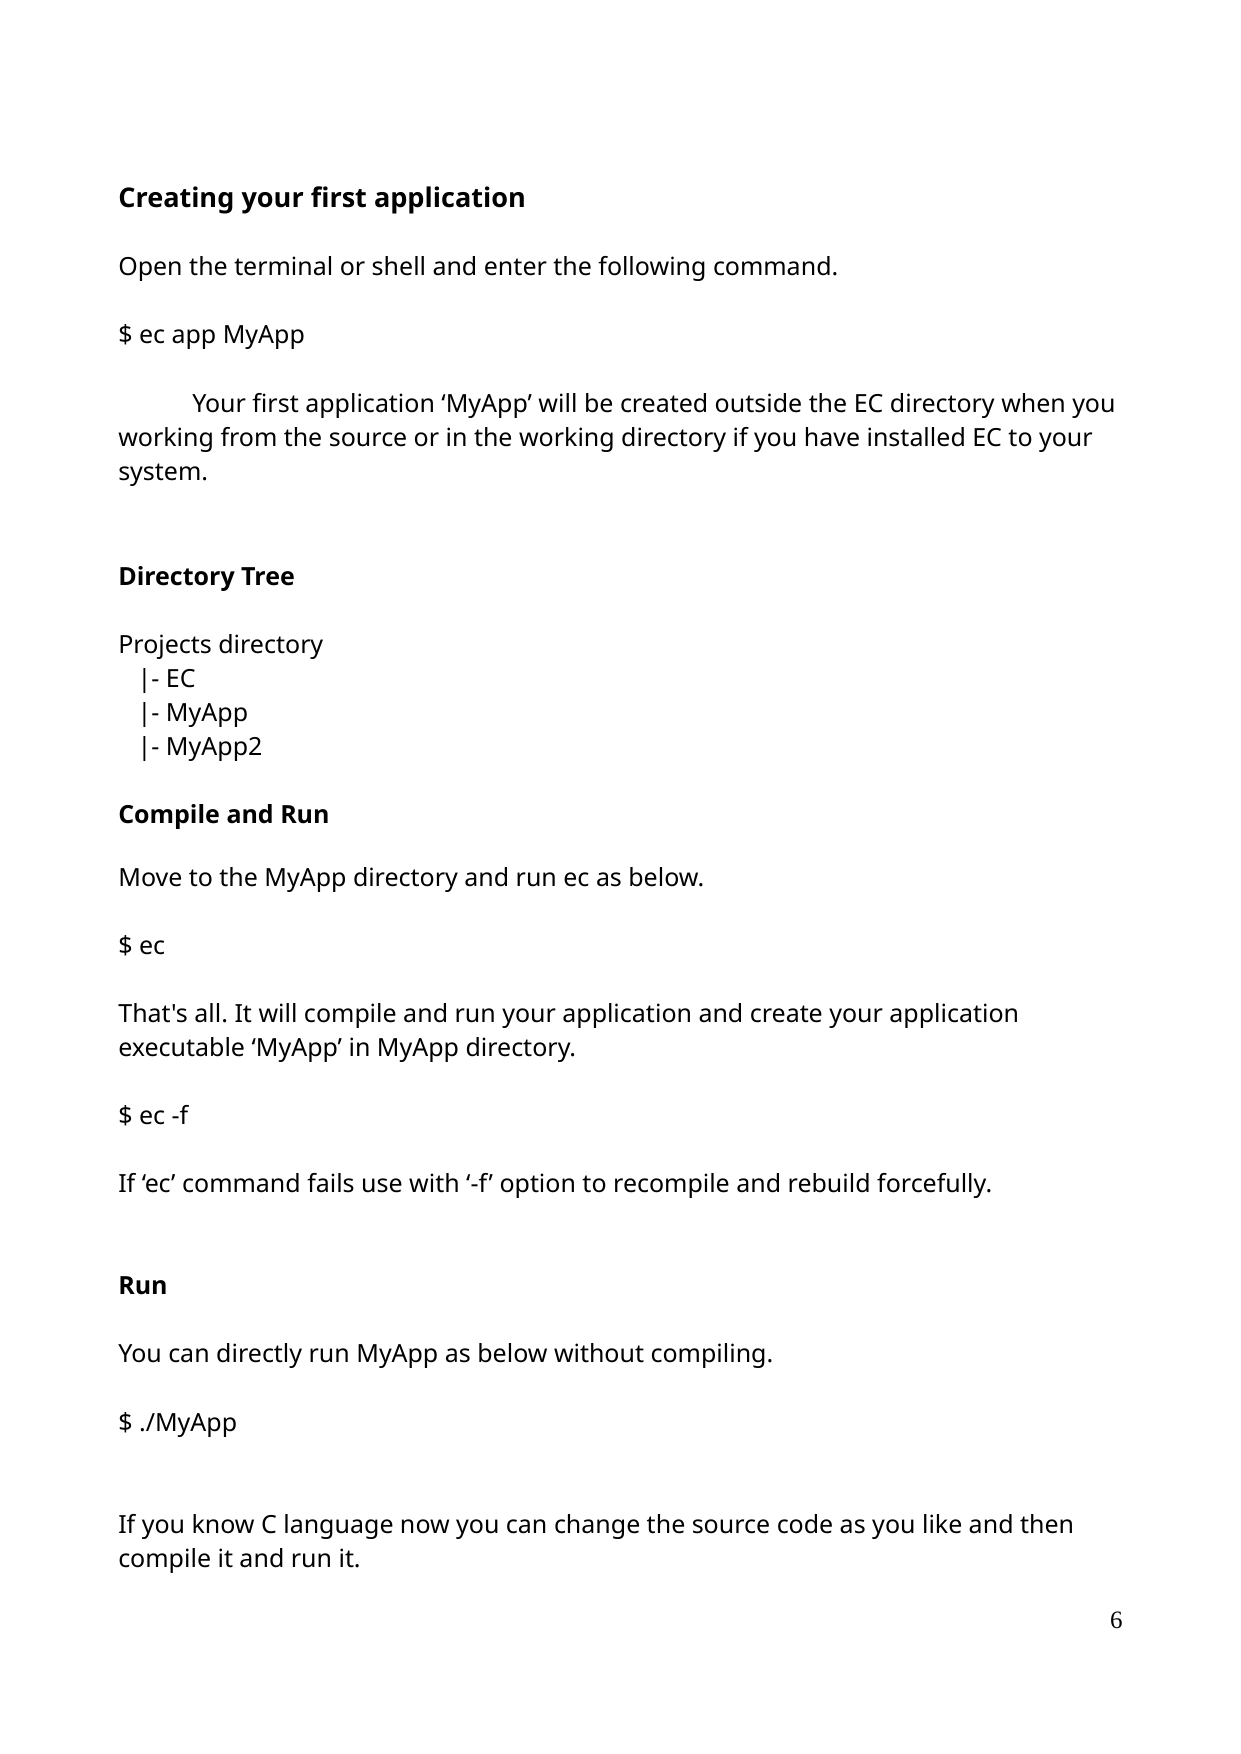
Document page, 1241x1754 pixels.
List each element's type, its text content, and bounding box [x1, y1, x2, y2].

text Your first application ‘MyApp’ will be created outside the EC directory when you working from the source or in the working directory if you have installed EC to your system. [118, 385, 1122, 487]
text Move to the MyApp directory and run ec as below. [118, 859, 1122, 893]
text That's all. It will compile and run your application and create your application executable ‘MyApp’ in MyApp directory. [118, 996, 1122, 1064]
text Run [118, 1268, 1122, 1302]
text If ‘ec’ command fails use with ‘-f’ option to recompile and rebuild forcefully. [118, 1166, 1122, 1200]
text $ ec -f [118, 1098, 1122, 1132]
text Compile and Run [118, 797, 1122, 831]
text Open the terminal or shell and enter the following command. [118, 249, 1122, 283]
text You can directly run MyApp as below without compiling. [118, 1336, 1122, 1370]
text Creating your first application [118, 178, 1122, 215]
text $ ec app MyApp [118, 317, 1122, 351]
text Projects directory [118, 627, 1122, 661]
text |- EC [118, 661, 1122, 695]
text $ ./MyApp [118, 1404, 1122, 1438]
text Directory Tree [118, 558, 1122, 592]
text $ ec [118, 927, 1122, 961]
text |- MyApp [118, 695, 1122, 729]
text If you know C language now you can change the source code as you like and then compile it and run it. [118, 1506, 1122, 1574]
text |- MyApp2 [118, 729, 1122, 763]
